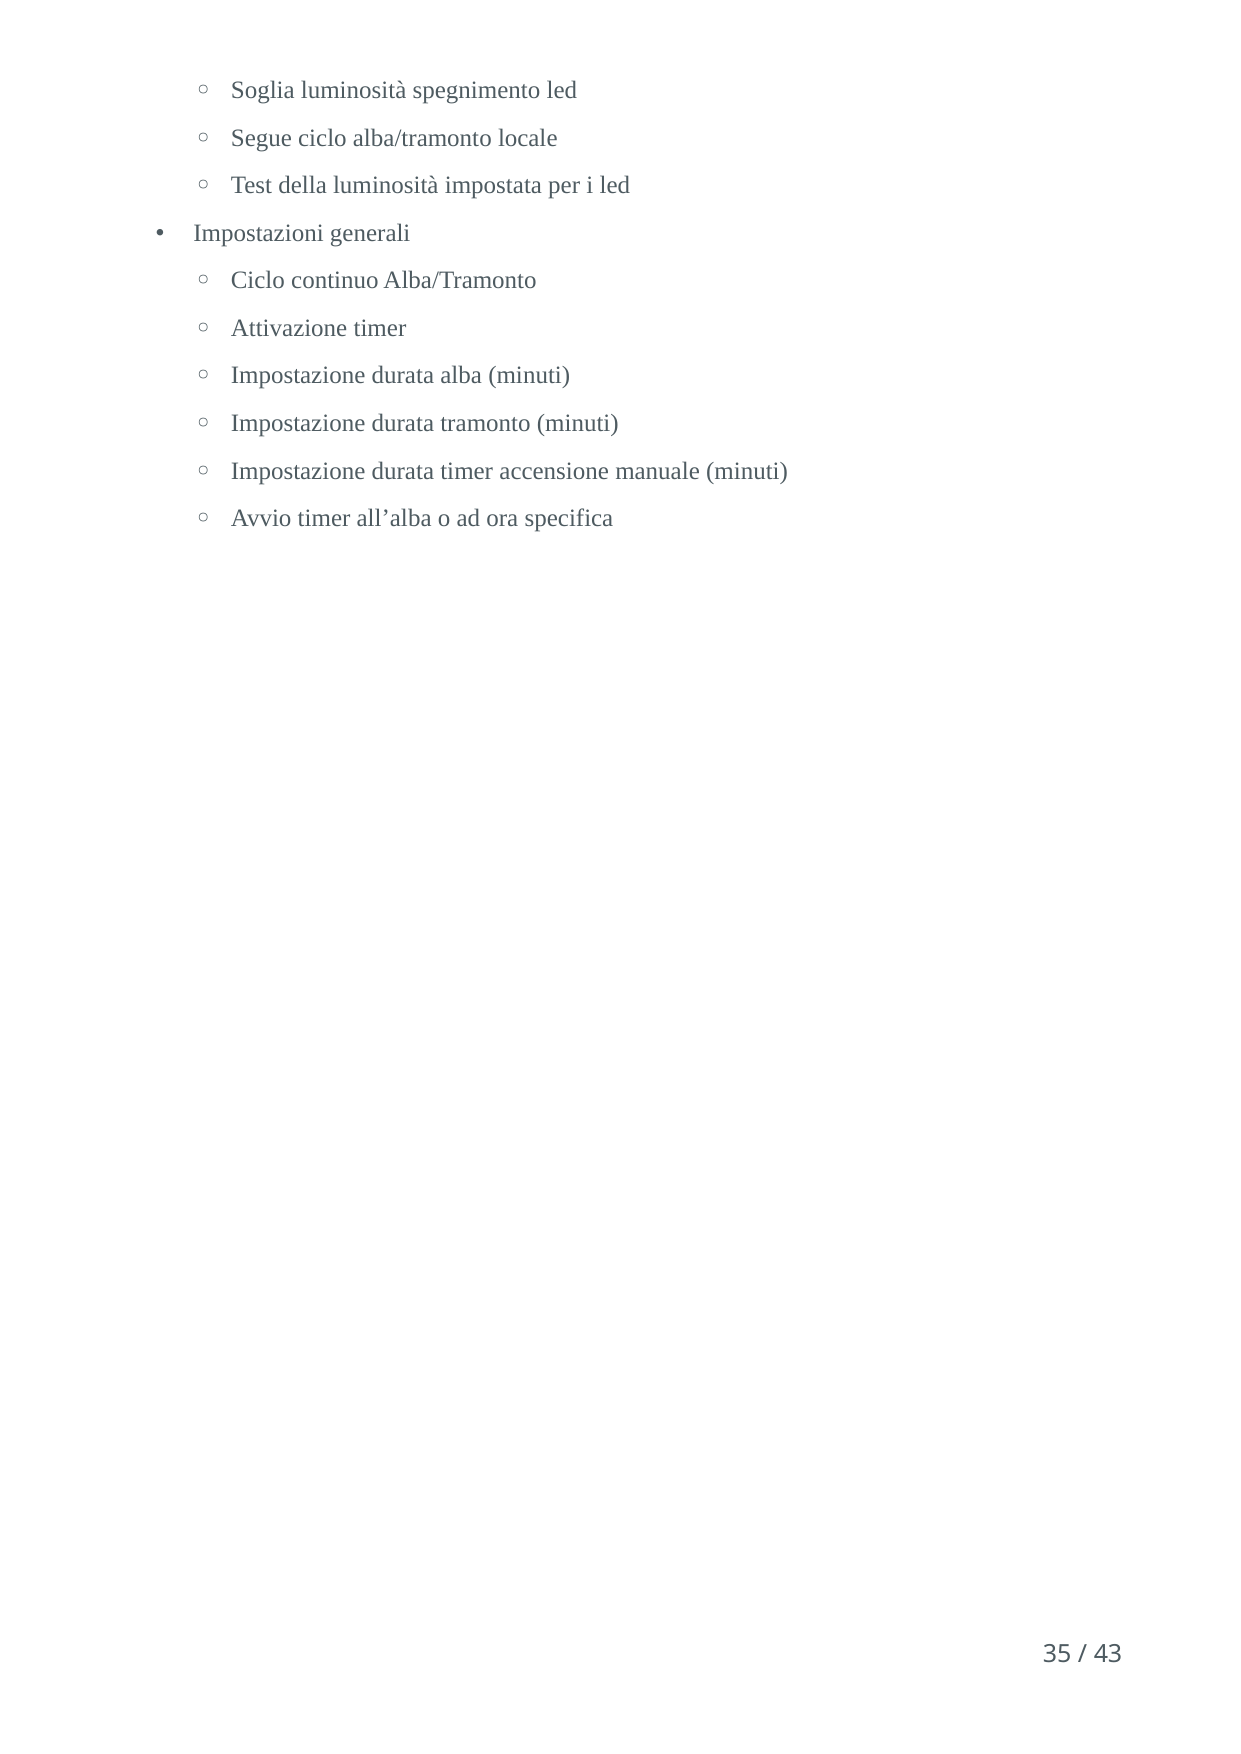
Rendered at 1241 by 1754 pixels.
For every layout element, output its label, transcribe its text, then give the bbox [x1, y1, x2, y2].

list Test della luminosità impostata per i led [630, 170, 1122, 199]
list Segue ciclo alba/tramonto locale [558, 123, 1122, 151]
list Ciclo continuo Alba/Tramonto [193, 265, 231, 294]
list Impostazioni generali [410, 218, 1122, 247]
list Ciclo continuo Alba/Tramonto [537, 265, 1122, 294]
list Impostazione durata alba (minuti) [570, 361, 1122, 389]
list Segue ciclo alba/tramonto locale [193, 123, 231, 151]
list Impostazione durata alba (minuti) [193, 361, 231, 389]
list Impostazione durata tramonto (minuti) [193, 408, 231, 437]
list Soglia luminosità spegnimento led [577, 75, 1122, 104]
list Soglia luminosità spegnimento led [193, 75, 231, 104]
list Attivazione timer [193, 313, 231, 342]
list Impostazione durata tramonto (minuti) [619, 408, 1122, 437]
list Attivazione timer [406, 313, 1122, 342]
list Test della luminosità impostata per i led [193, 170, 231, 199]
list Avvio timer all’alba o ad ora specifica [193, 503, 1122, 532]
list Impostazione durata timer accensione manuale (minuti) [193, 456, 231, 484]
list Impostazione durata timer accensione manuale (minuti) [788, 456, 1122, 484]
list Impostazioni generali [156, 218, 193, 247]
